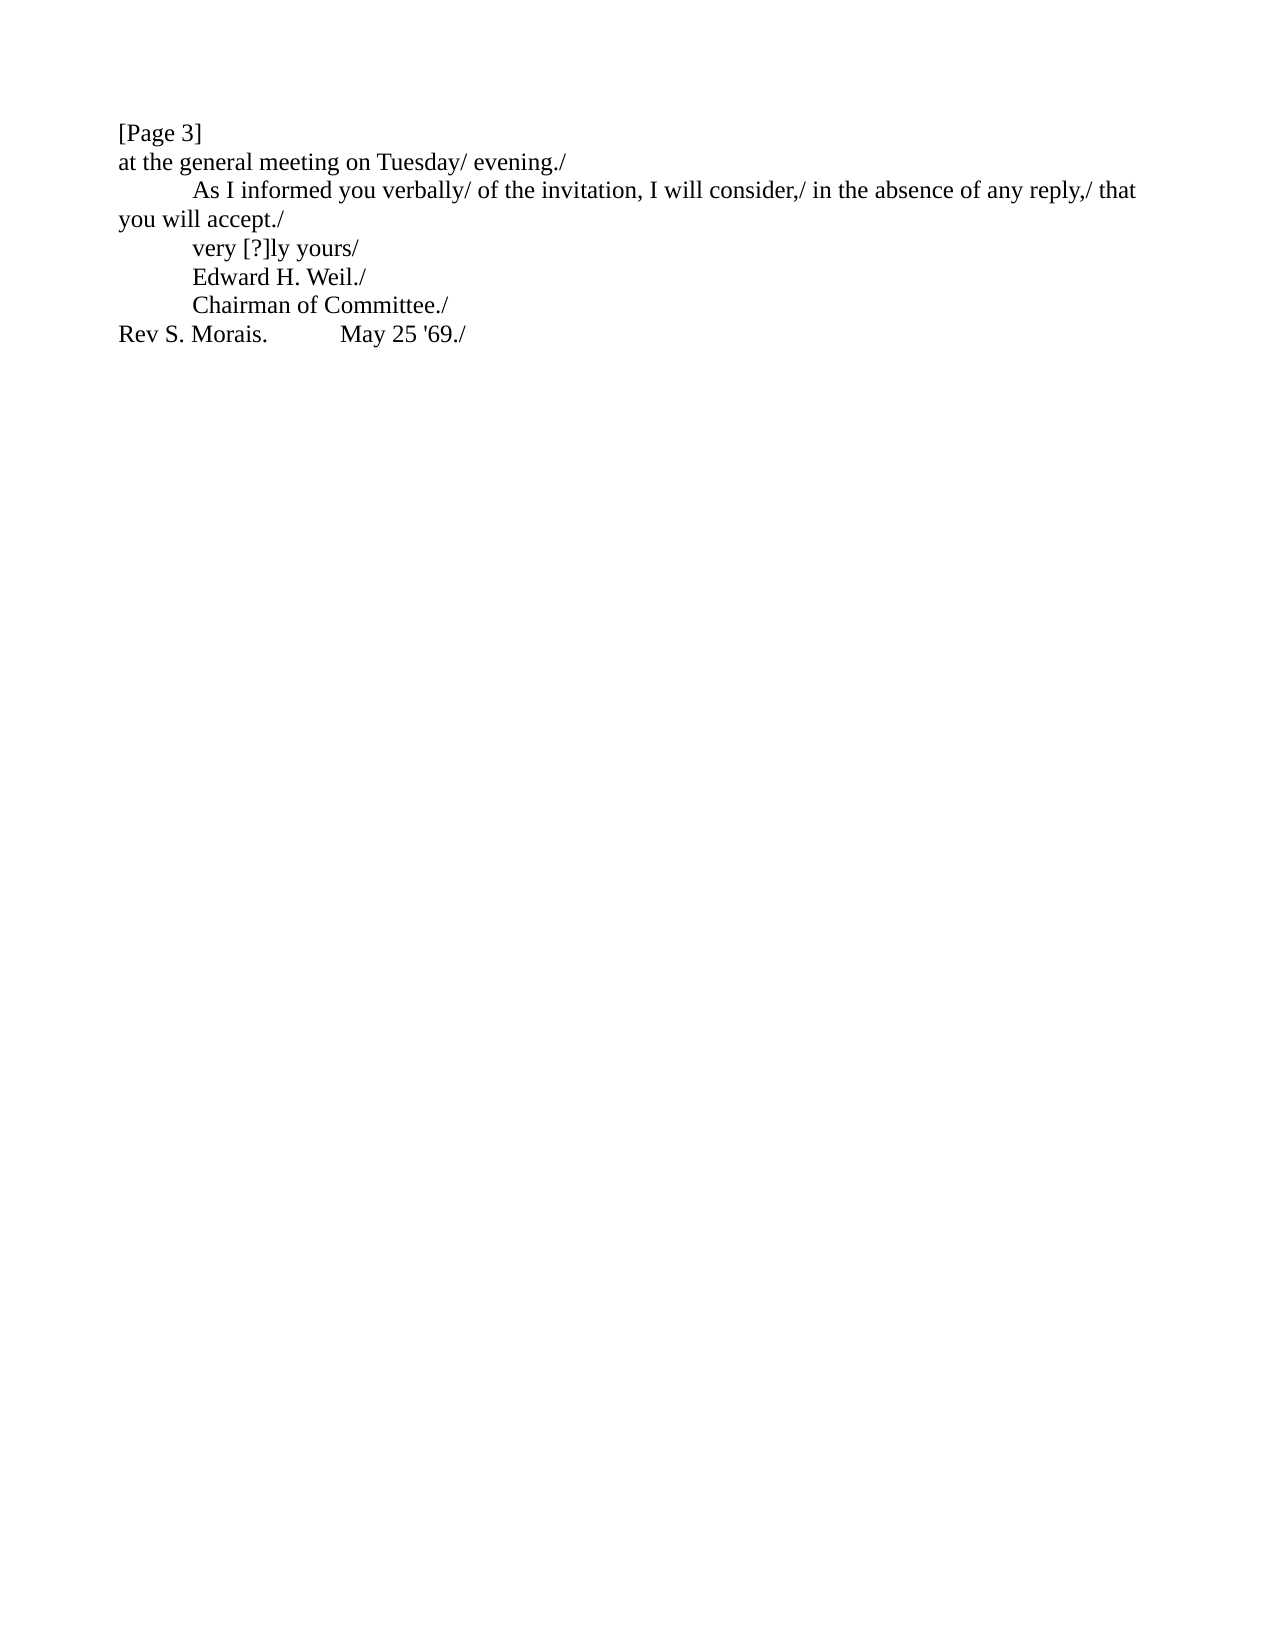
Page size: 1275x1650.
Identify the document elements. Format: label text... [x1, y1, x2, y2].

text As I informed you verbally/ of the invitation, I will consider,/ in the absence of any reply,/ that you will accept./ [118, 176, 1157, 233]
text Rev S. Morais. May 25 '69./ [118, 319, 1157, 348]
text [Page 3] [118, 118, 1157, 147]
text Chairman of Committee./ [118, 291, 1157, 319]
text very [?]ly yours/ [118, 233, 1157, 262]
text at the general meeting on Tuesday/ evening./ [118, 147, 1157, 176]
text Edward H. Weil./ [118, 262, 1157, 291]
